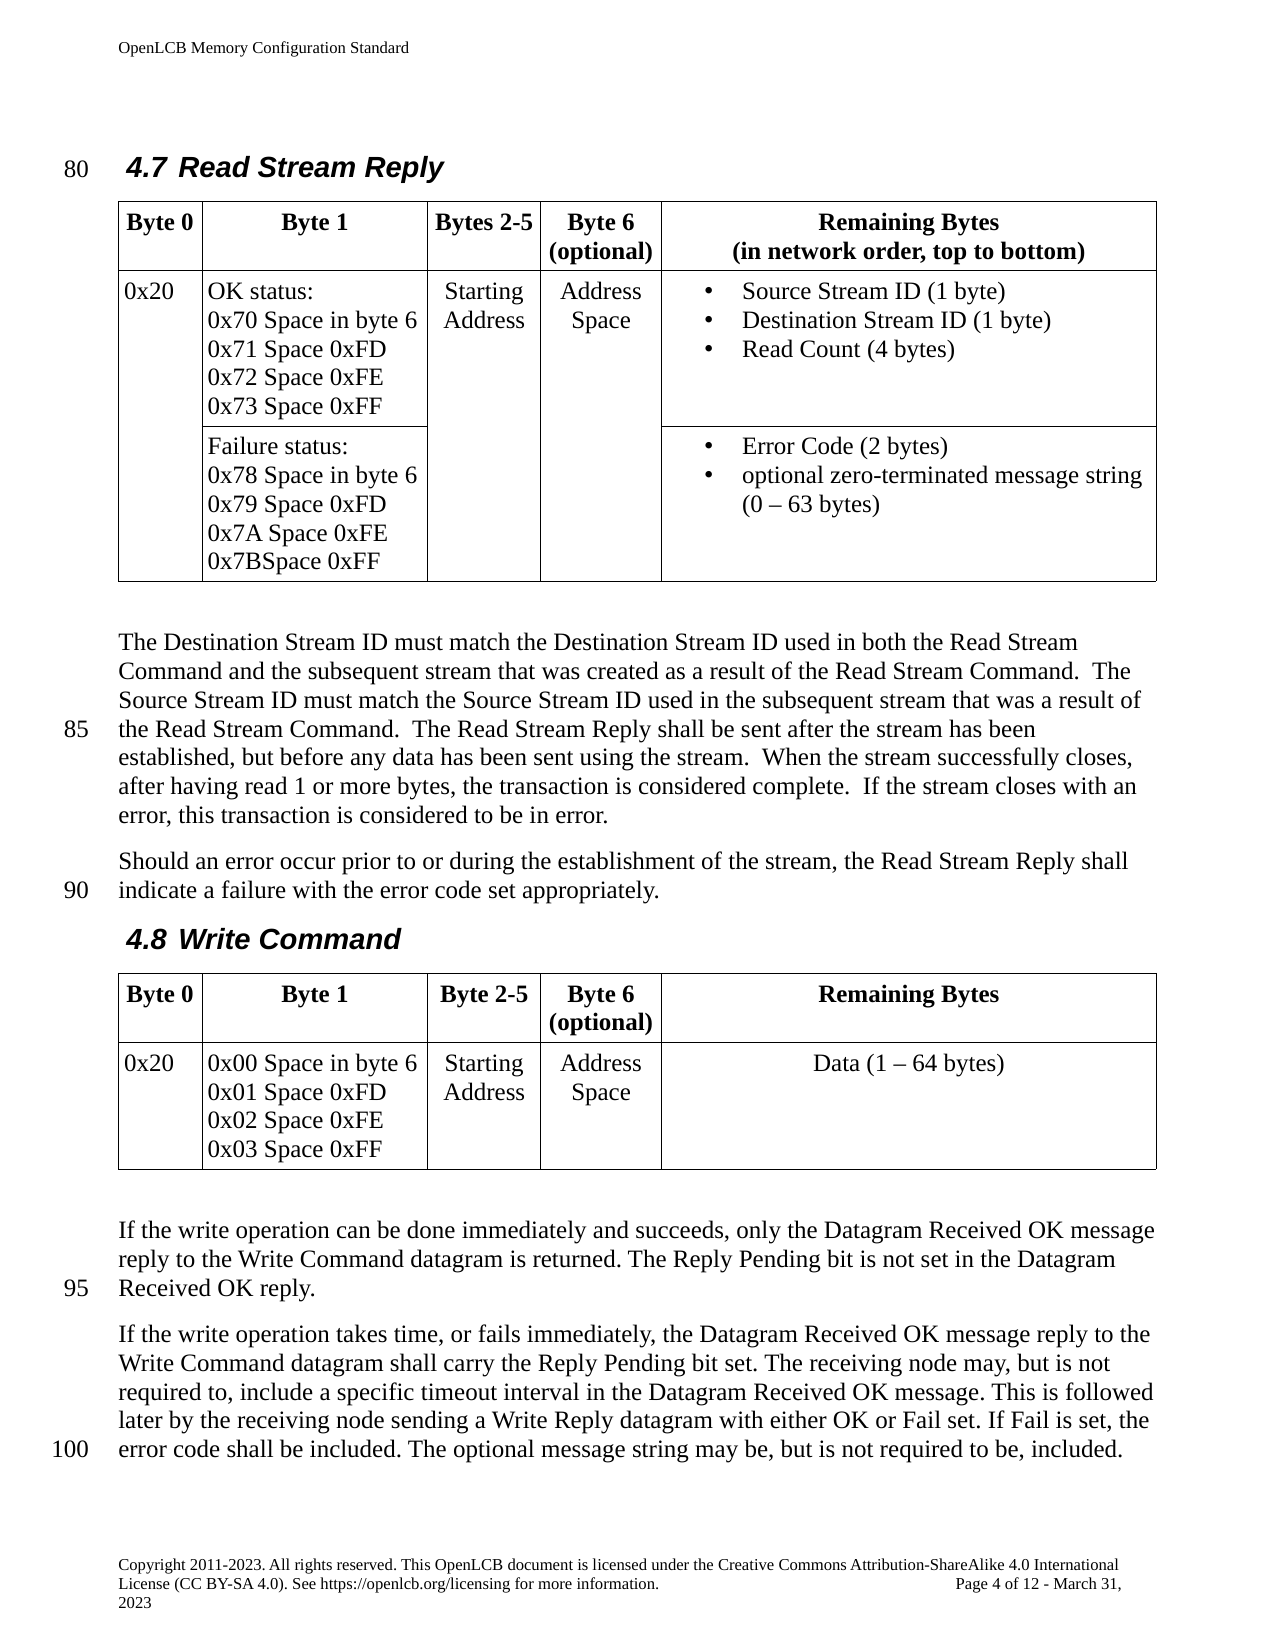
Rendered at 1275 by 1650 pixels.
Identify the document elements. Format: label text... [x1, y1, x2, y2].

table_header Byte 0 [119, 974, 202, 1042]
table_cell Error Code (2 bytes) optional zero-terminated message string (0 – 63 bytes) [662, 427, 1156, 581]
text Should an error occur prior to or during the establishment of the stream, the Read Stream Reply shall indicate a failure with the error code set appropriately. [118, 846, 1157, 904]
table_header Remaining Bytes [662, 974, 1156, 1042]
table_cell 0x00 Space in byte 6 0x01 Space 0xFD 0x02 Space 0xFE 0x03 Space 0xFF [203, 1043, 427, 1168]
table_cell Starting Address [428, 271, 540, 581]
table_cell Source Stream ID (1 byte) Destination Stream ID (1 byte) Read Count (4 bytes) [662, 271, 1156, 426]
table_header Byte 1 [203, 974, 427, 1042]
table_cell Address Space [541, 1043, 661, 1168]
table_cell Data (1 – 64 bytes) [662, 1043, 1156, 1168]
table_header Byte 6 (optional) [541, 974, 661, 1042]
table_header Remaining Bytes (in network order, top to bottom) [662, 202, 1156, 270]
table_cell 0x20 [119, 1043, 202, 1168]
table_cell Failure status: 0x78 Space in byte 6 0x79 Space 0xFD 0x7A Space 0xFE 0x7BSpace 0xFF [203, 427, 427, 581]
table_cell 0x20 [119, 271, 202, 581]
table_cell Starting Address [428, 1043, 540, 1168]
text The Destination Stream ID must match the Destination Stream ID used in both the Read Stream Command and the subsequent stream that was created as a result of the Read Stream Command. The Source Stream ID must match the Source Stream ID used in the subsequent stream that was a result of the Read Stream Command. The Read Stream Reply shall be sent after the stream has been established, but before any data has been sent using the stream. When the stream successfully closes, after having read 1 or more bytes, the transaction is considered complete. If the stream closes with an error, this transaction is considered to be in error. [118, 627, 1157, 829]
table_cell OK status: 0x70 Space in byte 6 0x71 Space 0xFD 0x72 Space 0xFE 0x73 Space 0xFF [203, 271, 427, 426]
table_header Bytes 2-5 [428, 202, 540, 270]
text If the write operation can be done immediately and succeeds, only the Datagram Received OK message reply to the Write Command datagram is returned. The Reply Pending bit is not set in the Datagram Received OK reply. [118, 1215, 1157, 1301]
subtitle Read Stream Reply [118, 150, 1157, 183]
table_header Byte 0 [119, 202, 202, 270]
subtitle Write Command [118, 922, 1157, 955]
table_header Byte 1 [203, 202, 427, 270]
table_header Byte 2-5 [428, 974, 540, 1042]
table_cell Address Space [541, 271, 661, 581]
text If the write operation takes time, or fails immediately, the Datagram Received OK message reply to the Write Command datagram shall carry the Reply Pending bit set. The receiving node may, but is not required to, include a specific timeout interval in the Datagram Received OK message. This is followed later by the receiving node sending a Write Reply datagram with either OK or Fail set. If Fail is set, the error code shall be included. The optional message string may be, but is not required to be, included. [118, 1319, 1157, 1463]
table_header Byte 6 (optional) [541, 202, 661, 270]
